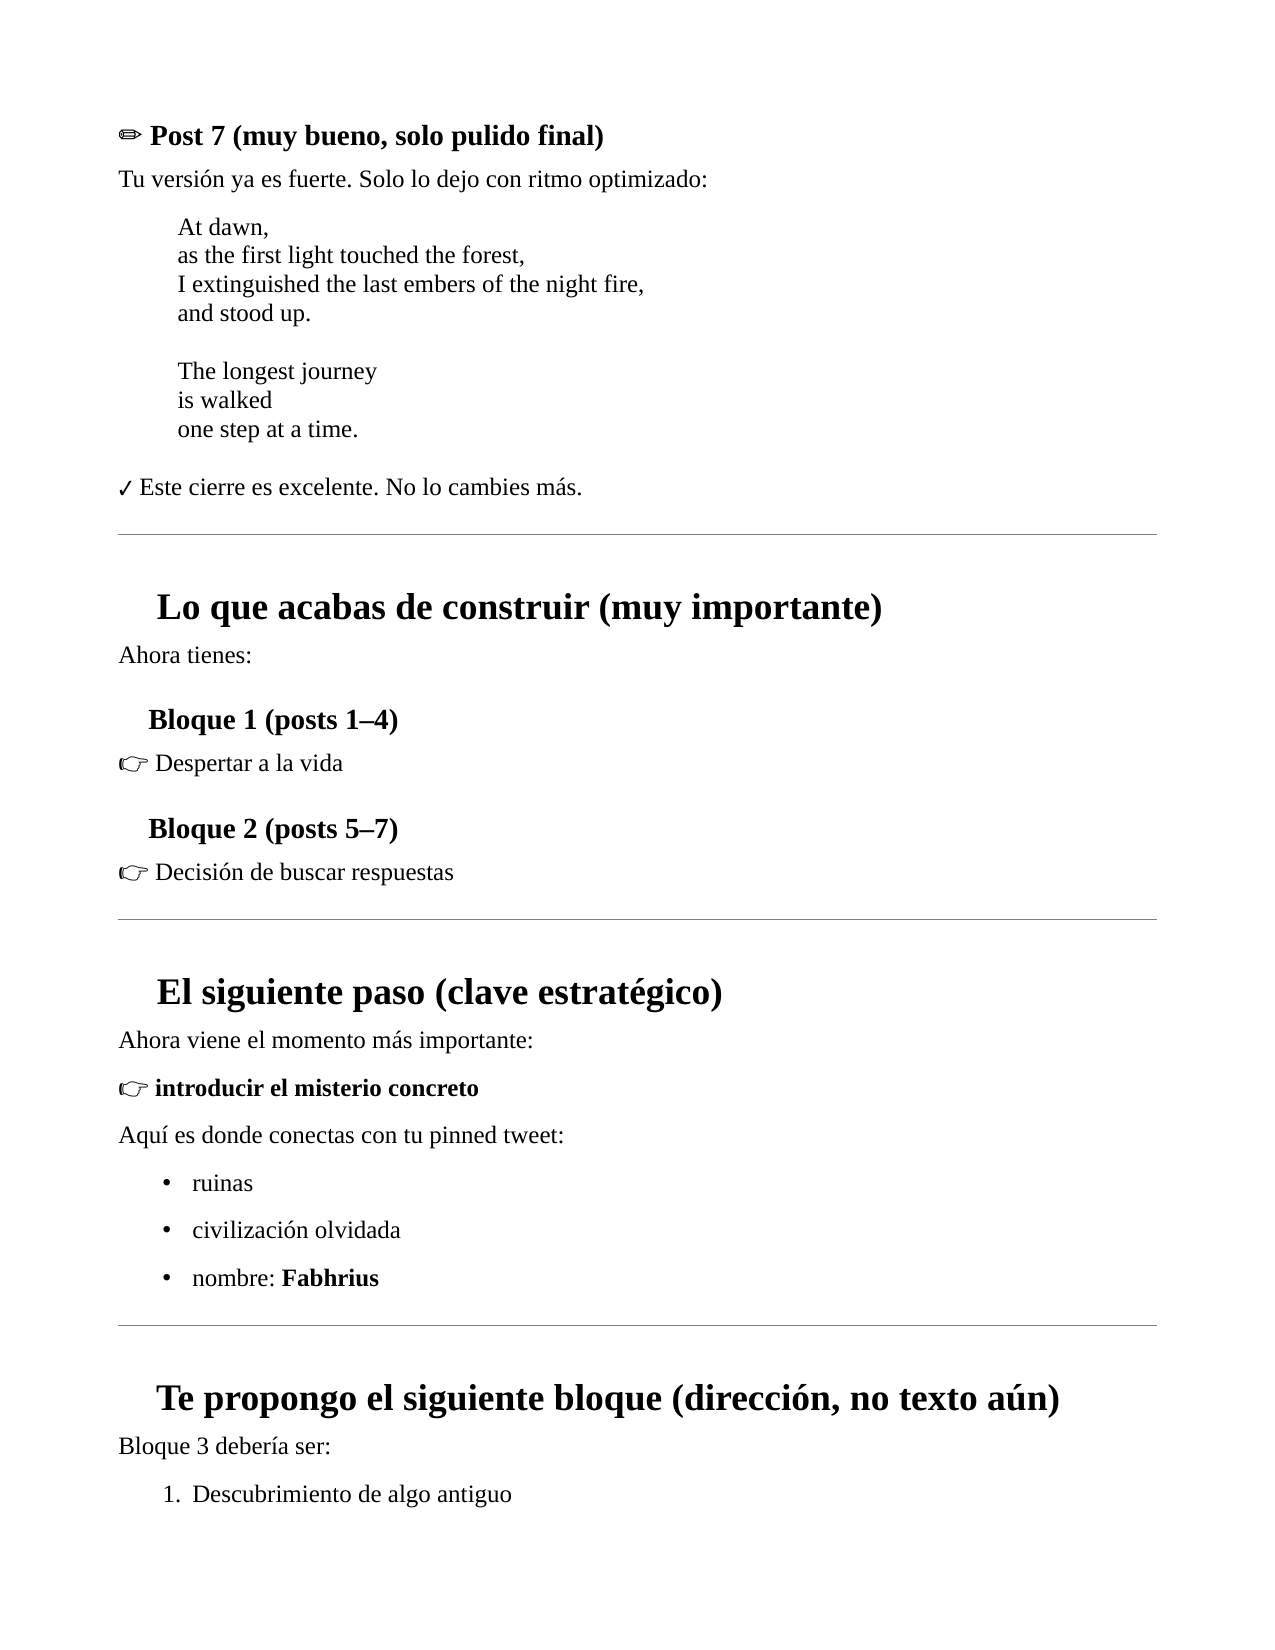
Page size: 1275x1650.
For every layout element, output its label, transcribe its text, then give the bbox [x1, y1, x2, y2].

text 👉 Despertar a la vida [118, 748, 1157, 777]
subtitle 🚀 El siguiente paso (clave estratégico) [118, 969, 1157, 1013]
text Tu versión ya es fuerte. Solo lo dejo con ritmo optimizado: [118, 164, 1157, 193]
text 👉 Decisión de buscar respuestas [118, 857, 1157, 886]
subtitle 🧠 Lo que acabas de construir (muy importante) [118, 585, 1157, 628]
text 👉 introducir el misterio concreto [118, 1073, 1157, 1101]
text ✔ Este cierre es excelente. No lo cambies más. [118, 472, 1157, 501]
text Ahora tienes: [118, 640, 1157, 669]
text Bloque 3 debería ser: [118, 1431, 1157, 1460]
subtitle 🔹 Bloque 1 (posts 1–4) [118, 702, 1157, 736]
subtitle 🔹 Bloque 2 (posts 5–7) [118, 811, 1157, 844]
list civilización olvidada [162, 1216, 1157, 1244]
text Aquí es donde conectas con tu pinned tweet: [118, 1120, 1157, 1149]
list ruinas [162, 1168, 1157, 1197]
text At dawn, as the first light touched the forest, I extinguished the last embers of the night fire, and stood up. [177, 212, 1098, 327]
list Descubrimiento de algo antiguo [162, 1479, 1157, 1508]
subtitle 🔥 Te propongo el siguiente bloque (dirección, no texto aún) [118, 1376, 1157, 1419]
subtitle ✏️ Post 7 (muy bueno, solo pulido final) [118, 118, 1157, 152]
list nombre: Fabhrius [162, 1263, 1157, 1292]
text Ahora viene el momento más importante: [118, 1025, 1157, 1054]
text The longest journey is walked one step at a time. [177, 356, 1098, 442]
